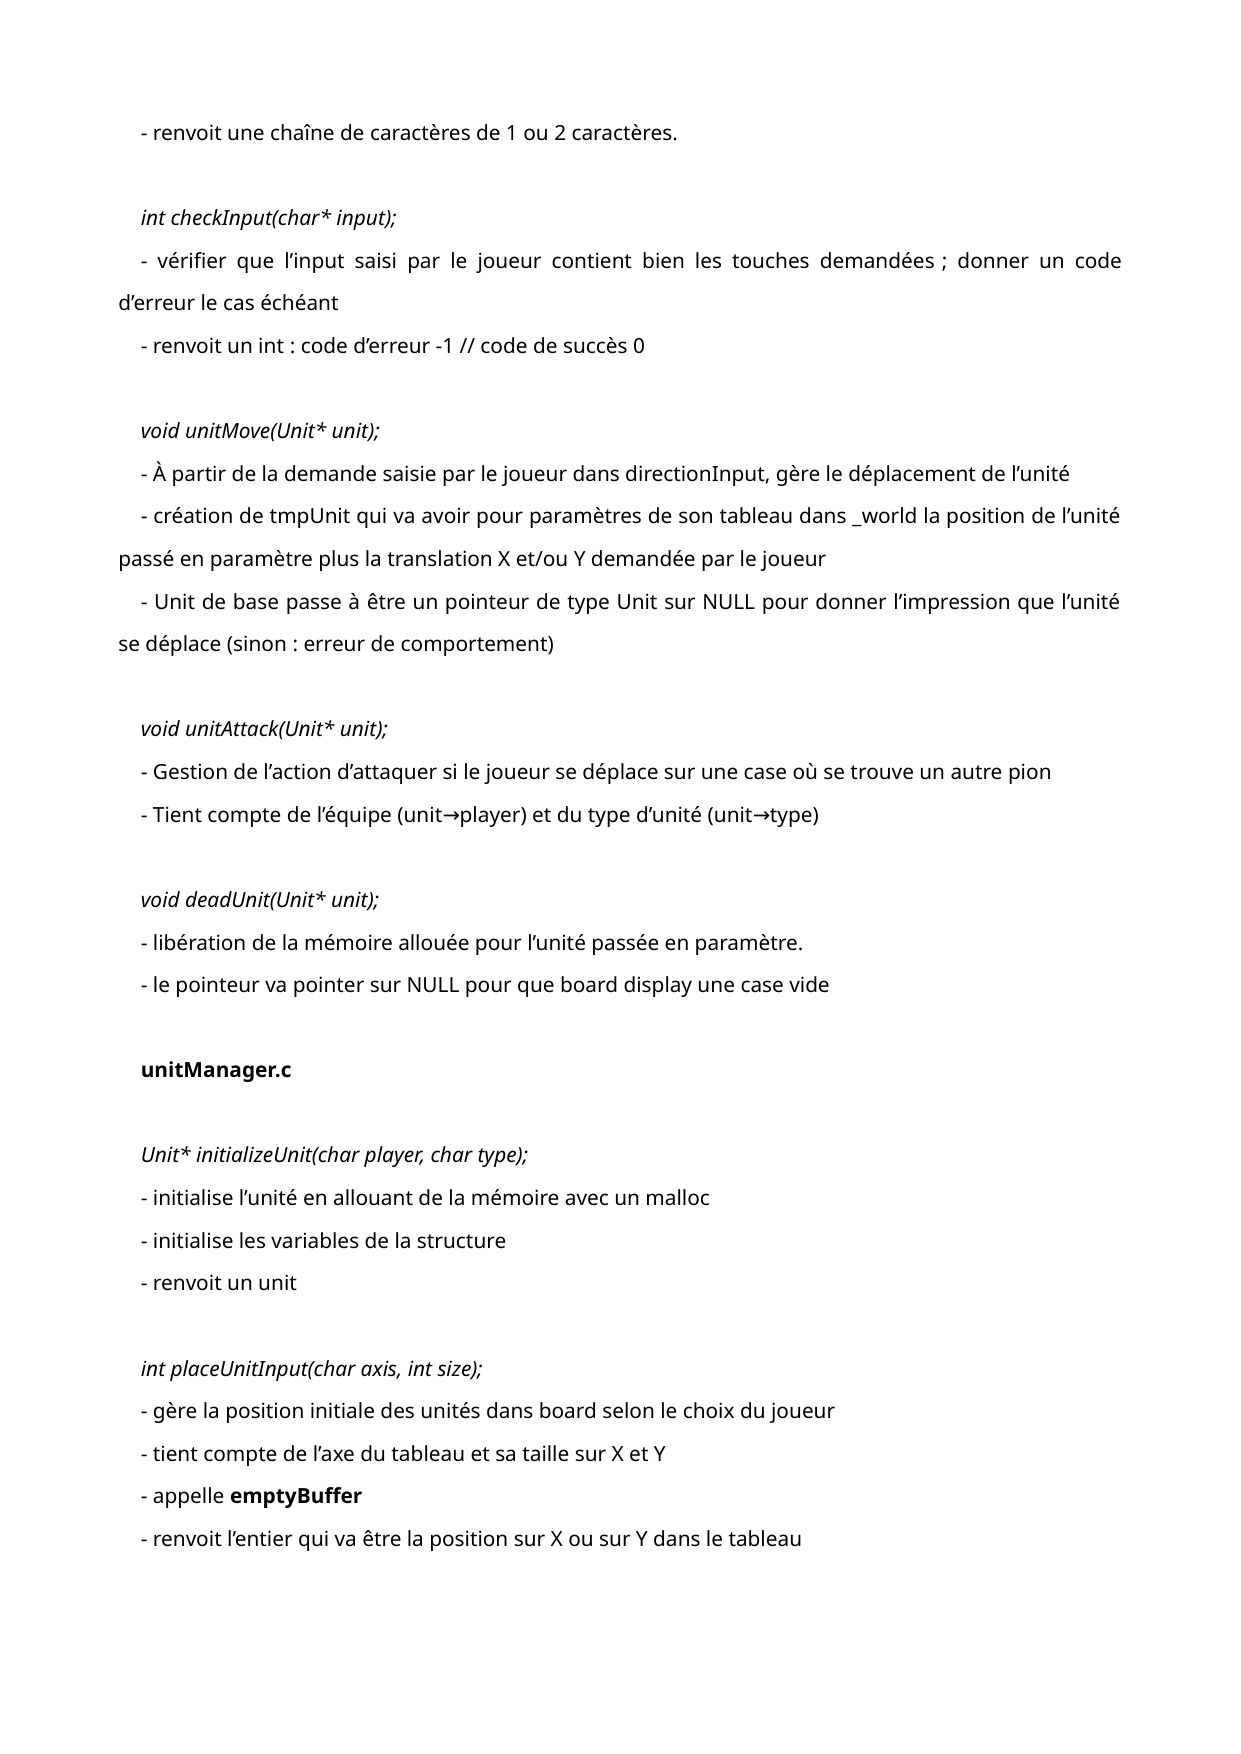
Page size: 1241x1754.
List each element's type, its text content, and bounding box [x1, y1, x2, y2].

text - renvoit un int : code d’erreur -1 // code de succès 0 [118, 331, 1122, 359]
text unitManager.c [118, 1055, 1122, 1084]
text - gère la position initiale des unités dans board selon le choix du joueur [118, 1396, 1122, 1425]
text - création de tmpUnit qui va avoir pour paramètres de son tableau dans _world la position de l’unité passé en paramètre plus la translation X et/ou Y demandée par le joueur [118, 502, 1122, 573]
text int checkInput(char* input); [118, 203, 1122, 232]
text void unitMove(Unit* unit); [118, 416, 1122, 445]
text - libération de la mémoire allouée pour l’unité passée en paramètre. [118, 928, 1122, 956]
text - À partir de la demande saisie par le joueur dans directionInput, gère le déplacement de l’unité [118, 459, 1122, 487]
text - tient compte de l’axe du tableau et sa taille sur X et Y [118, 1439, 1122, 1467]
text - Gestion de l’action d’attaquer si le joueur se déplace sur une case où se trouve un autre pion [118, 757, 1122, 786]
text - initialise les variables de la structure [118, 1226, 1122, 1254]
text - renvoit une chaîne de caractères de 1 ou 2 caractères. [118, 118, 1122, 147]
text - appelle emptyBuffer [118, 1481, 1122, 1510]
text - Unit de base passe à être un pointeur de type Unit sur NULL pour donner l’impression que l’unité se déplace (sinon : erreur de comportement) [118, 587, 1122, 658]
text - le pointeur va pointer sur NULL pour que board display une case vide [118, 970, 1122, 999]
text - vérifier que l’input saisi par le joueur contient bien les touches demandées ; donner un code d’erreur le cas échéant [118, 246, 1122, 317]
text void deadUnit(Unit* unit); [118, 885, 1122, 913]
text - renvoit l’entier qui va être la position sur X ou sur Y dans le tableau [118, 1524, 1122, 1552]
text Unit* initializeUnit(char player, char type); [118, 1141, 1122, 1169]
text - initialise l’unité en allouant de la mémoire avec un malloc [118, 1183, 1122, 1212]
text int placeUnitInput(char axis, int size); [118, 1354, 1122, 1382]
text void unitAttack(Unit* unit); [118, 714, 1122, 743]
text - Tient compte de l’équipe (unit→player) et du type d’unité (unit→type) [118, 800, 1122, 828]
text - renvoit un unit [118, 1268, 1122, 1297]
